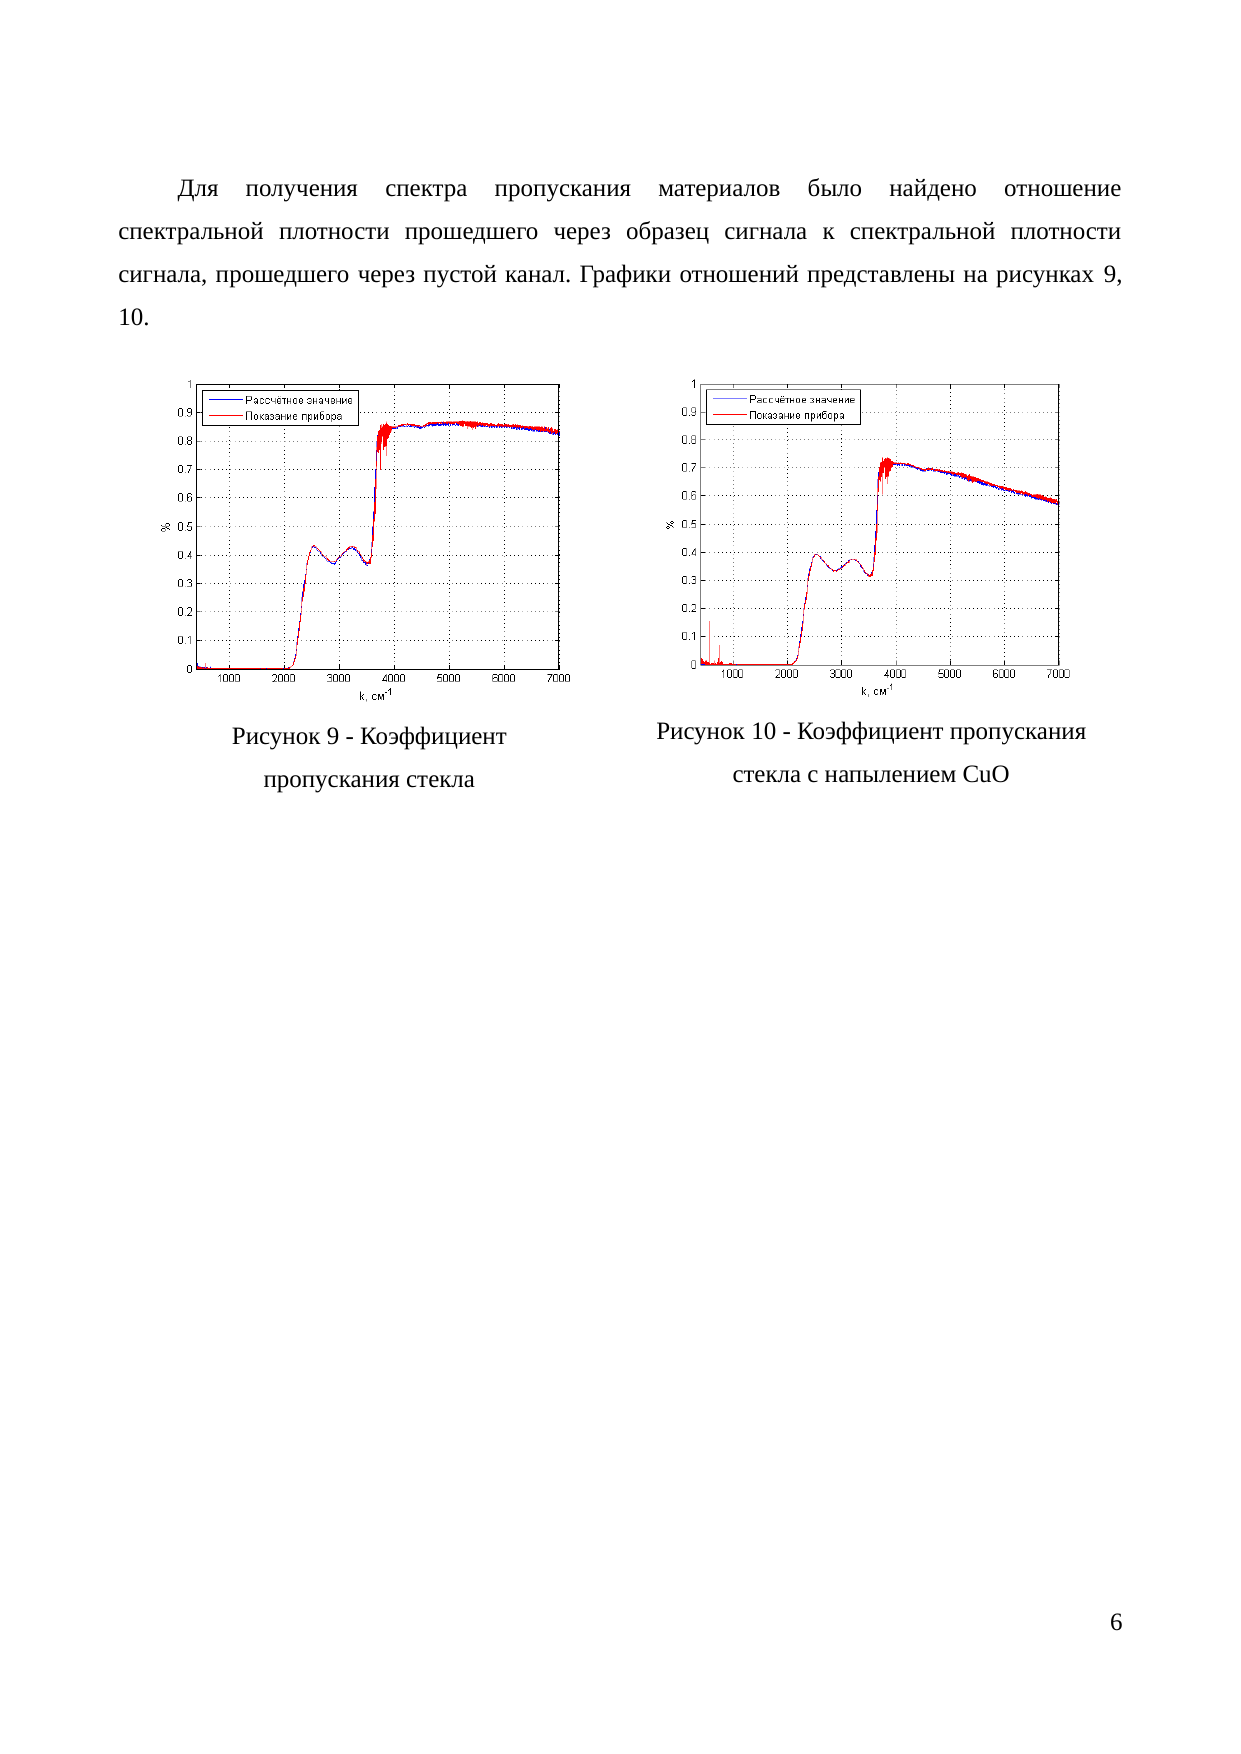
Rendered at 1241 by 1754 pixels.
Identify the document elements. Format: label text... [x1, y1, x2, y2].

table_header Рисунок 9 - Коэффициент пропускания стекла [118, 357, 620, 836]
picture [135, 357, 603, 707]
table_header Рисунок 10 - Коэффициент пропускания стекла с напылением CuO [620, 357, 1122, 836]
text Для получения спектра пропускания материалов было найдено отношение спектральной плотности прошедшего через образец сигнала к спектральной плотности сигнала, прошедшего через пустой канал. Графики отношений представлены на рисунках 9, 10. [118, 173, 1122, 331]
picture [641, 357, 1102, 702]
